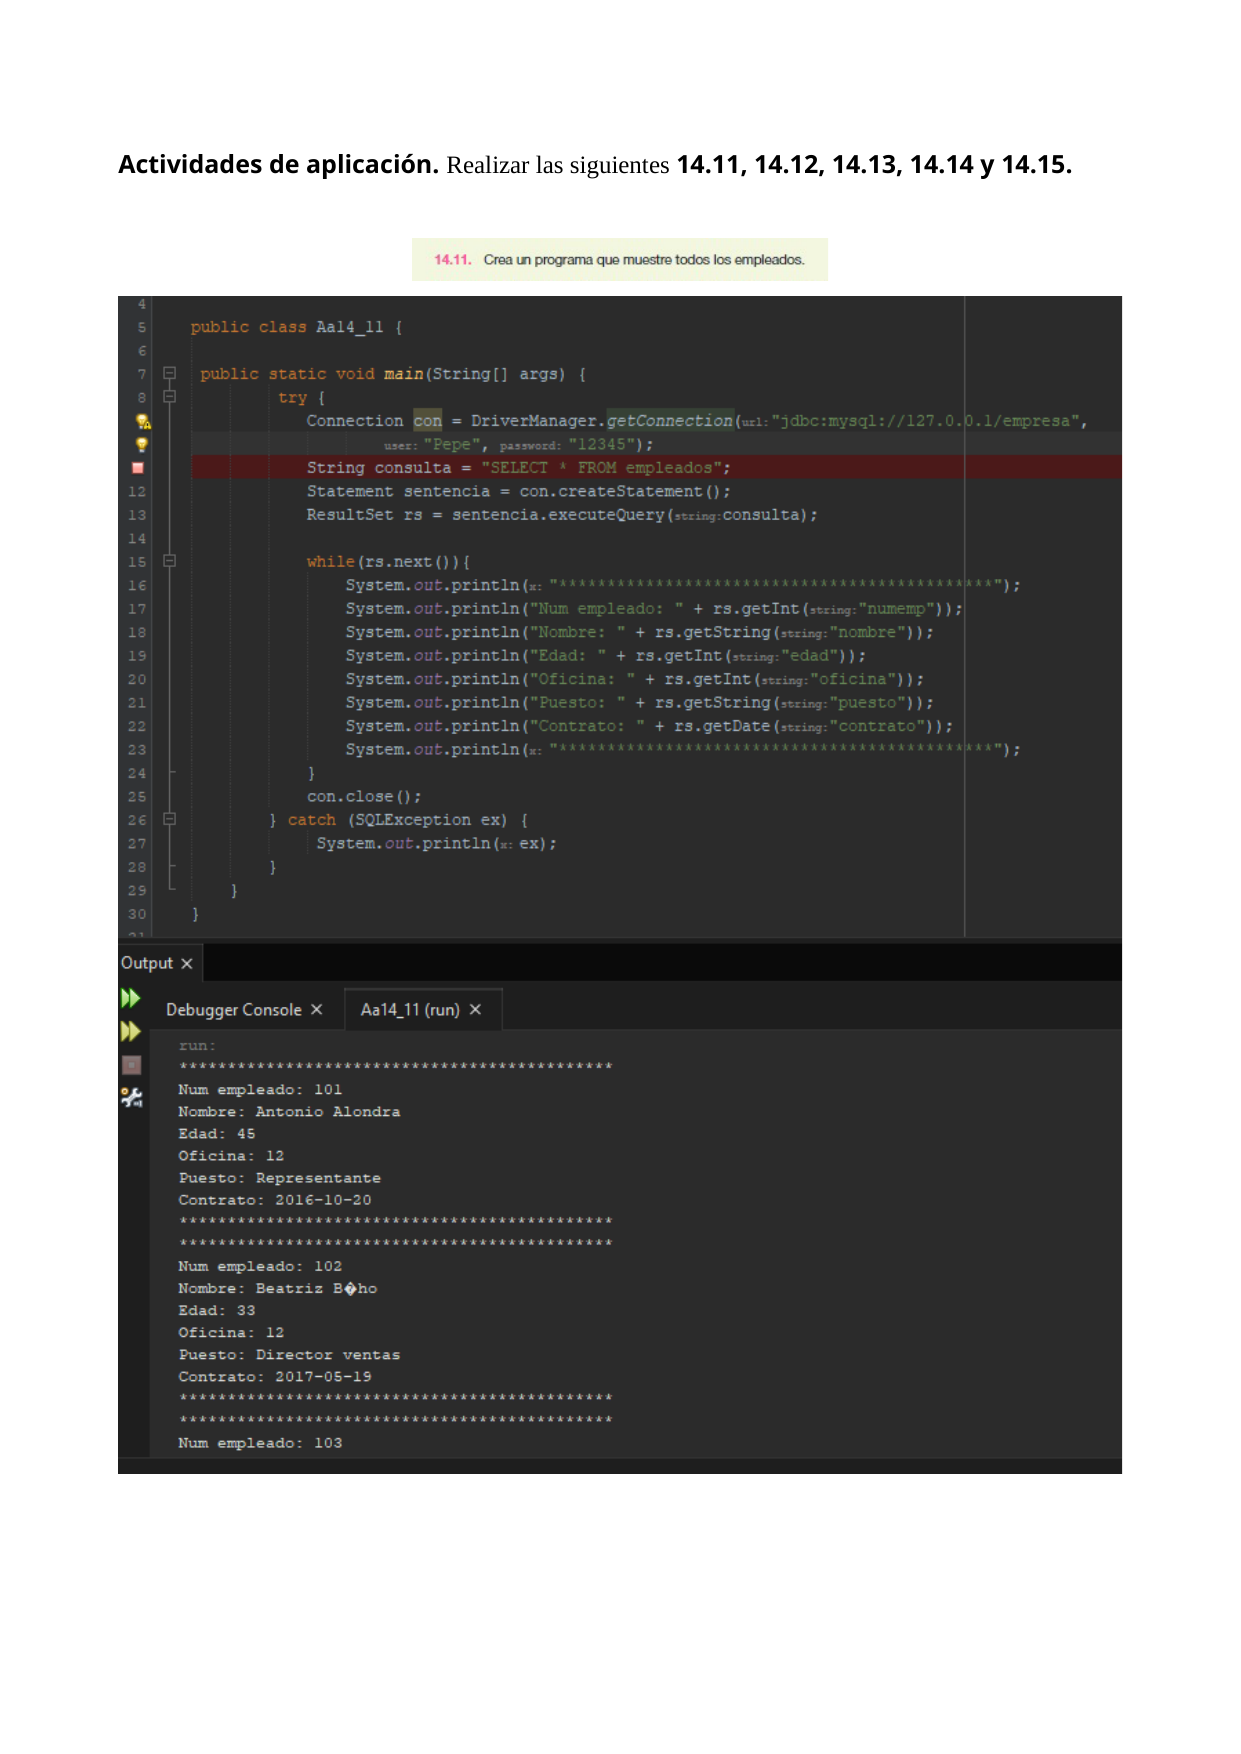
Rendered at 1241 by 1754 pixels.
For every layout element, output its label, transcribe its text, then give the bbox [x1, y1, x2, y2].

picture [412, 238, 829, 281]
text Actividades de aplicación. Realizar las siguientes 14.11, 14.12, 14.13, 14.14 y 14.15. [118, 147, 1122, 181]
picture [118, 296, 1123, 1474]
